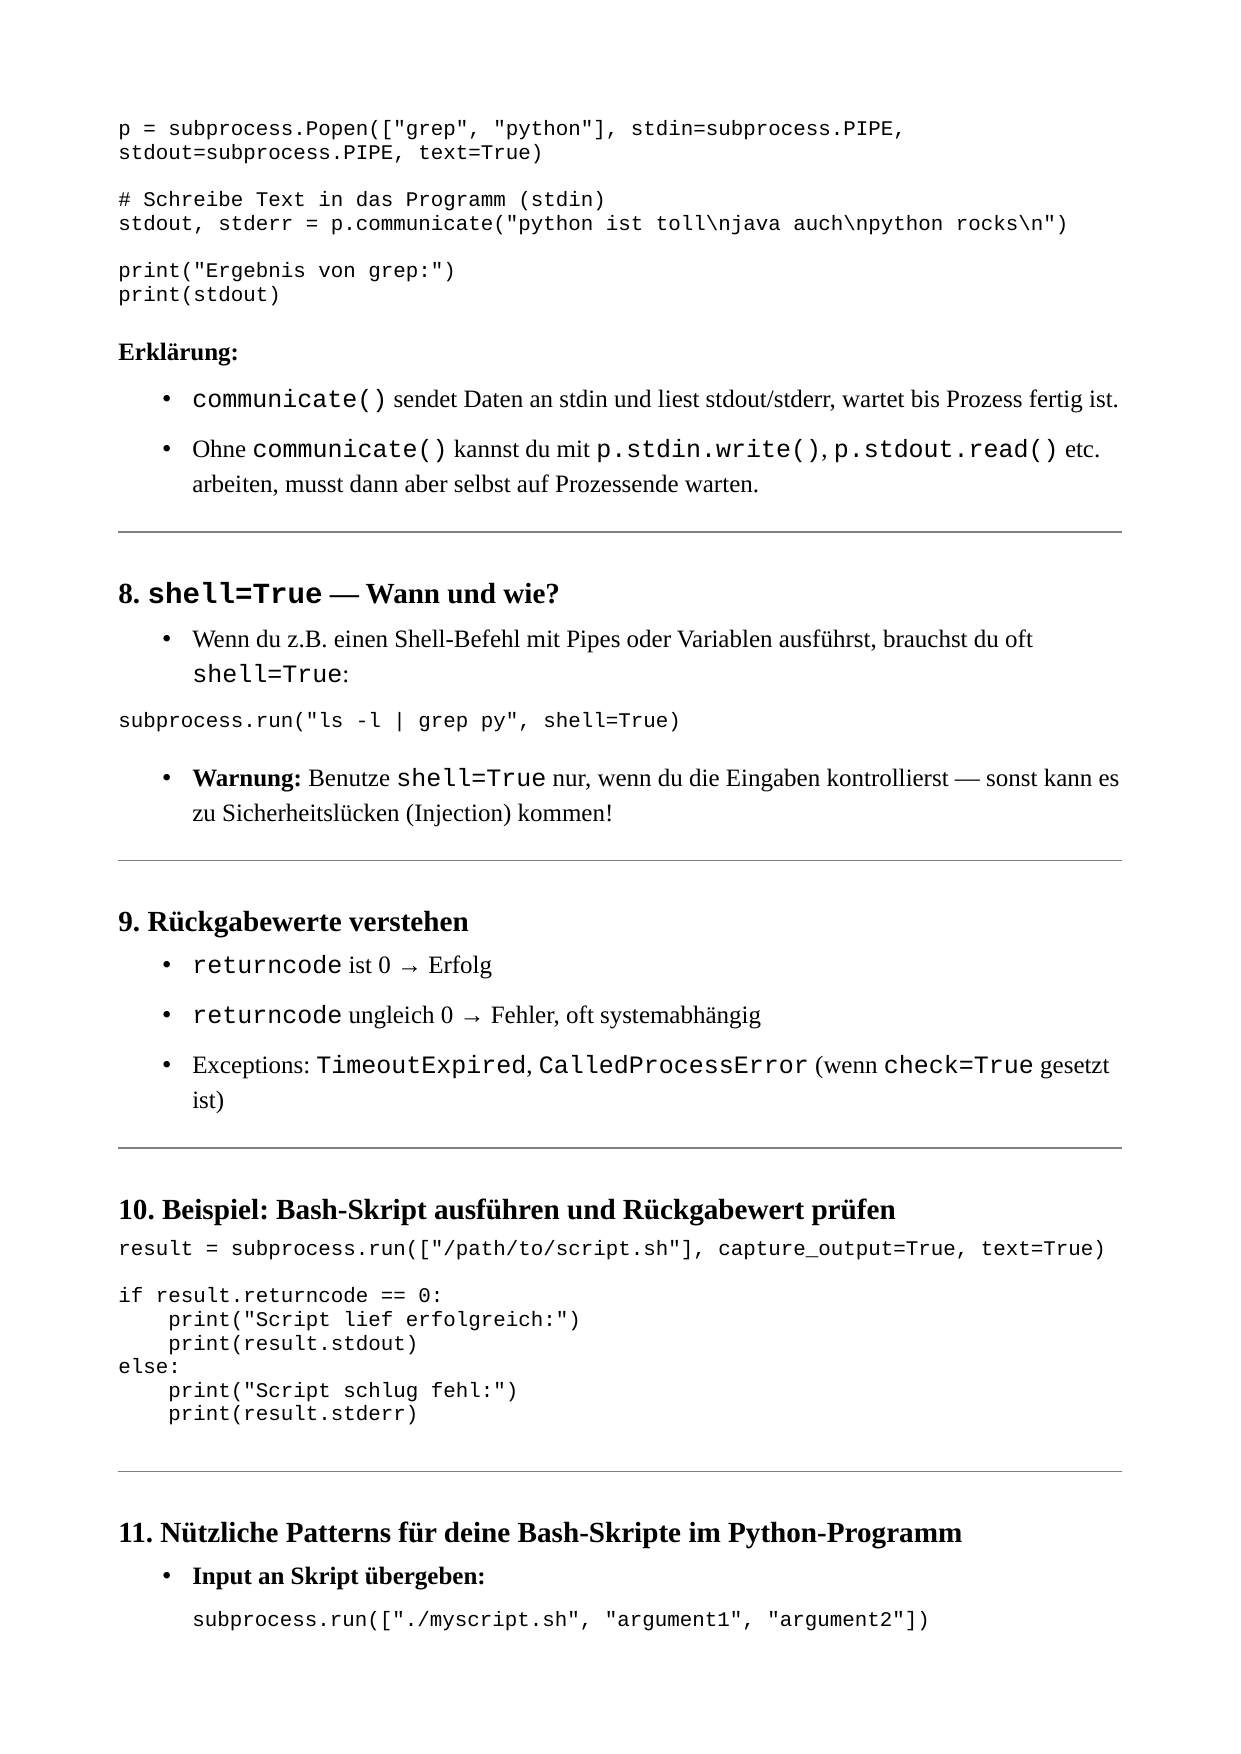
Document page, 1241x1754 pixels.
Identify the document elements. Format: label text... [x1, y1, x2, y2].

list communicate() sendet Daten an stdin und liest stdout/stderr, wartet bis Prozess fertig ist. [162, 384, 1122, 415]
text stdout, stderr = p.communicate("python ist toll\njava auch\npython rocks\n") [118, 213, 1122, 236]
list Warnung: Benutze shell=True nur, wenn du die Eingaben kontrollierst — sonst kann es zu Sicherheitslücken (Injection) kommen! [162, 763, 1122, 827]
list returncode ist 0 → Erfolg [162, 950, 1122, 981]
subtitle 10. Beispiel: Bash-Skript ausführen und Rückgabewert prüfen [118, 1192, 1122, 1225]
list Ohne communicate() kannst du mit p.stdin.write(), p.stdout.read() etc. arbeiten, musst dann aber selbst auf Prozessende warten. [162, 434, 1122, 498]
subtitle 11. Nützliche Patterns für deine Bash-Skripte im Python-Programm [118, 1515, 1122, 1549]
text print("Ergebnis von grep:") [118, 260, 1122, 284]
list subprocess.run(["./myscript.sh", "argument1", "argument2"]) [162, 1609, 1122, 1633]
text # Schreibe Text in das Programm (stdin) [118, 189, 1122, 213]
text p = subprocess.Popen(["grep", "python"], stdin=subprocess.PIPE, stdout=subprocess.PIPE, text=True) [118, 118, 1122, 165]
text print(result.stderr) [118, 1403, 1122, 1427]
text if result.returncode == 0: [118, 1285, 1122, 1309]
text print(result.stdout) [118, 1332, 1122, 1356]
list Input an Skript übergeben: [162, 1561, 1122, 1590]
list Exceptions: TimeoutExpired, CalledProcessError (wenn check=True gesetzt ist) [162, 1050, 1122, 1114]
text Erklärung: [118, 337, 1122, 366]
text print("Script lief erfolgreich:") [118, 1309, 1122, 1332]
text else: [118, 1356, 1122, 1380]
text subprocess.run("ls -l | grep py", shell=True) [118, 709, 1122, 733]
text result = subprocess.run(["/path/to/script.sh"], capture_output=True, text=True) [118, 1238, 1122, 1262]
text print(stdout) [118, 284, 1122, 307]
text print("Script schlug fehl:") [118, 1380, 1122, 1403]
subtitle 9. Rückgabewerte verstehen [118, 904, 1122, 938]
list returncode ungleich 0 → Fehler, oft systemabhängig [162, 1000, 1122, 1031]
list Wenn du z.B. einen Shell-Befehl mit Pipes oder Variablen ausführst, brauchst du oft shell=True: [162, 624, 1122, 690]
subtitle 8. shell=True — Wann und wie? [118, 576, 1122, 612]
